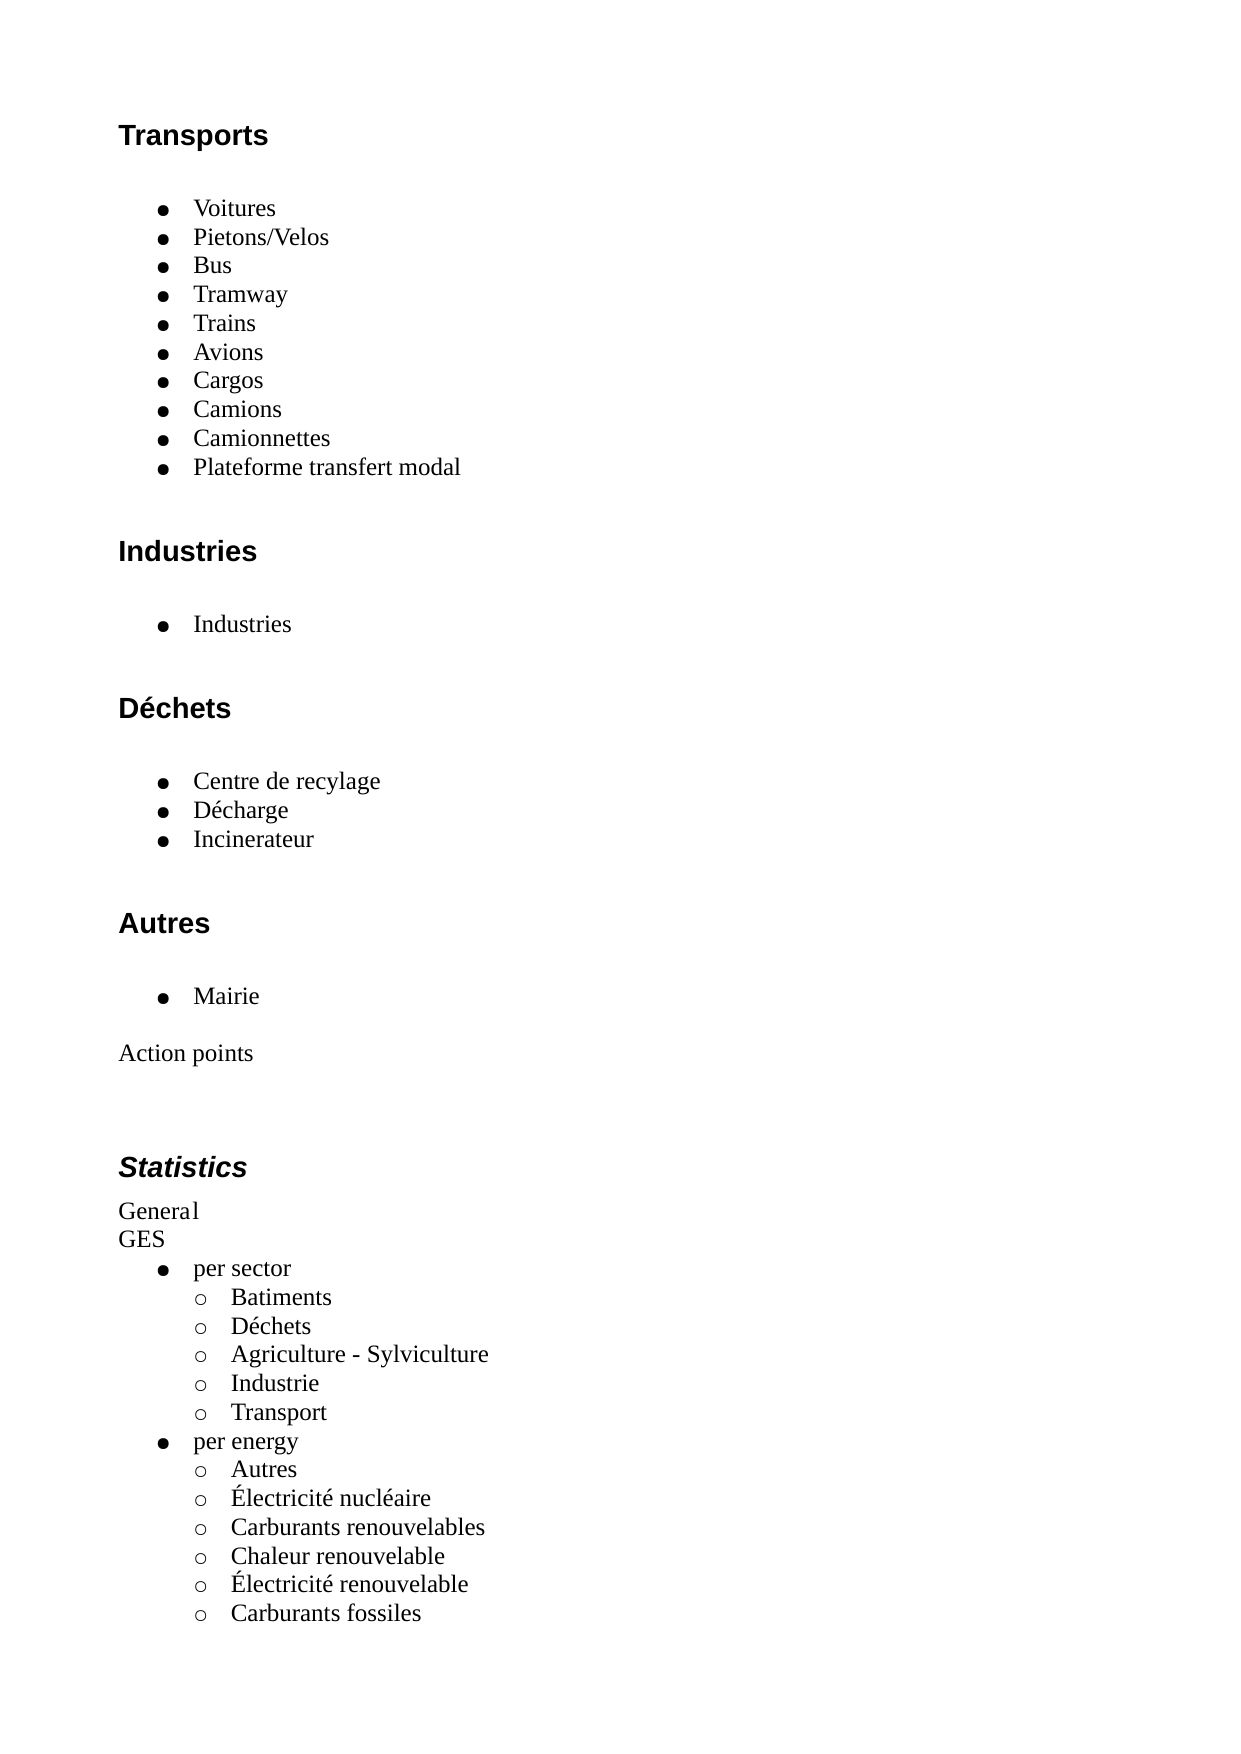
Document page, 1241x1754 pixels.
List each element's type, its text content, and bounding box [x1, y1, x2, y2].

subtitle Transports [118, 118, 1122, 152]
list Voitures [156, 193, 1122, 222]
list Agriculture - Sylviculture [193, 1339, 1122, 1368]
list Batiments [193, 1282, 1122, 1311]
list Mairie [156, 981, 1122, 1010]
list Camionnettes [156, 423, 1122, 452]
text GES [118, 1224, 1122, 1253]
list Avions [156, 337, 1122, 365]
list Camions [156, 394, 1122, 423]
list Carburants fossiles [193, 1598, 1122, 1627]
list Trains [156, 308, 1122, 337]
text Genera l [118, 1196, 1122, 1224]
list Tramway [156, 279, 1122, 308]
list per energy [156, 1426, 1122, 1454]
subtitle Industries [118, 534, 1122, 568]
subtitle Statistics [118, 1150, 1122, 1183]
list Pietons/Velos [156, 222, 1122, 250]
subtitle Autres [118, 906, 1122, 940]
list Incinerateur [156, 824, 1122, 852]
list per sector [156, 1253, 1122, 1282]
list Industrie [193, 1368, 1122, 1397]
list Chaleur renouvelable [193, 1541, 1122, 1569]
list Industries [156, 609, 1122, 638]
list Décharge [156, 795, 1122, 824]
list Centre de recylage [156, 766, 1122, 795]
subtitle Déchets [118, 691, 1122, 725]
list Autres [193, 1454, 1122, 1483]
list Plateforme transfert modal [156, 452, 1122, 480]
list Cargos [156, 365, 1122, 394]
list Transport [193, 1397, 1122, 1426]
list Déchets [193, 1311, 1122, 1339]
text Action points [118, 1038, 1122, 1067]
list Carburants renouvelables [193, 1512, 1122, 1541]
list Électricité nucléaire [193, 1483, 1122, 1512]
list Électricité renouvelable [193, 1569, 1122, 1598]
list Bus [156, 250, 1122, 279]
